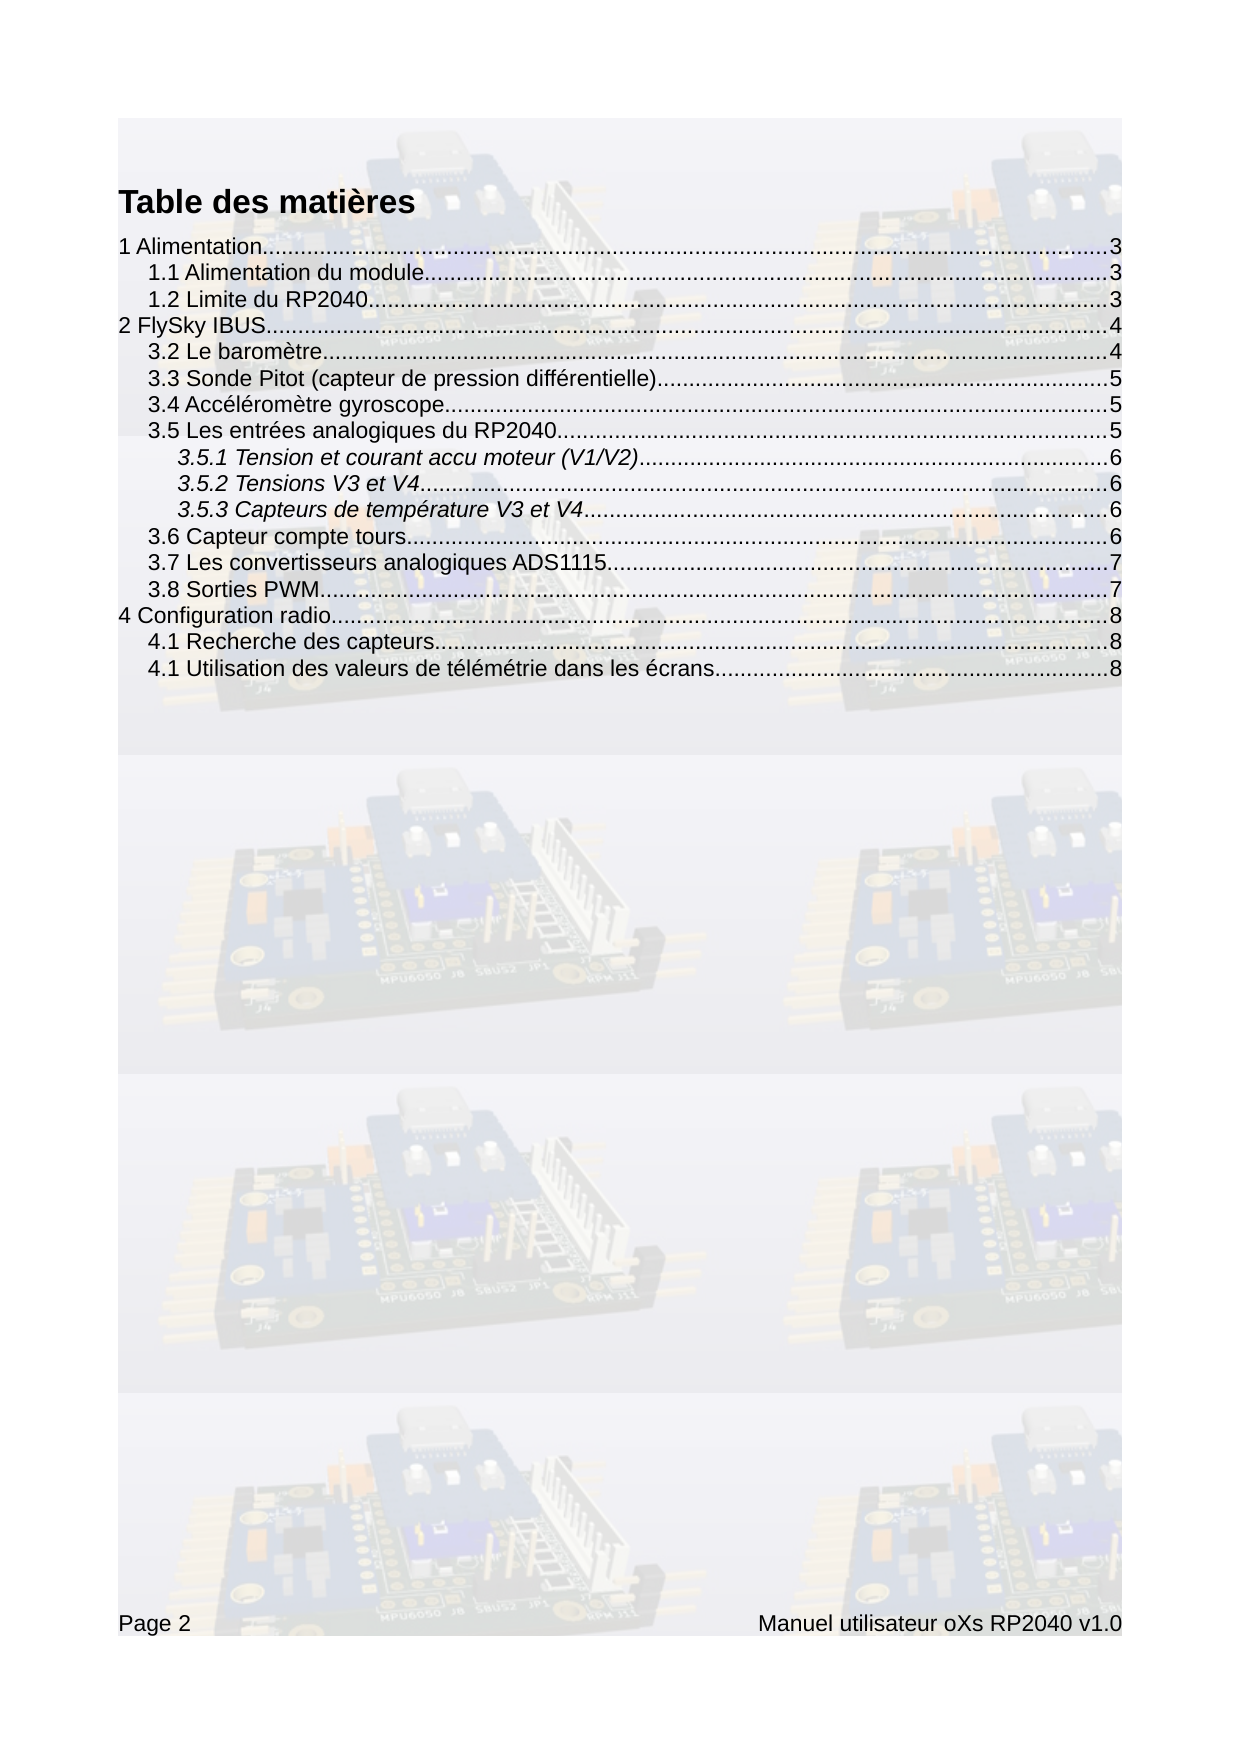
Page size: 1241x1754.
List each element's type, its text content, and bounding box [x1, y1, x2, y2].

text 3.5.2 Tensions V3 et V4 6 [177, 470, 1122, 496]
text 1.2 Limite du RP2040 3 [148, 286, 1122, 312]
text 3.7 Les convertisseurs analogiques ADS1115 7 [148, 549, 1122, 576]
text 1 Alimentation 3 [118, 233, 1122, 259]
text 3.5.1 Tension et courant accu moteur (V1/V2) 6 [177, 444, 1122, 470]
text 2 FlySky IBUS 4 [118, 312, 1122, 338]
text 4 Configuration radio 8 [118, 602, 1122, 628]
text 3.4 Accéléromètre gyroscope 5 [148, 391, 1122, 417]
text 3.2 Le baromètre 4 [148, 338, 1122, 365]
text 1.1 Alimentation du module 3 [148, 259, 1122, 286]
subtitle Table des matières [118, 182, 1122, 220]
text 4.1 Utilisation des valeurs de télémétrie dans les écrans 8 [148, 654, 1122, 681]
text 3.5 Les entrées analogiques du RP2040 5 [148, 417, 1122, 444]
text 4.1 Recherche des capteurs 8 [148, 628, 1122, 654]
text 3.6 Capteur compte tours 6 [148, 523, 1122, 549]
text 3.3 Sonde Pitot (capteur de pression différentielle) 5 [148, 365, 1122, 391]
text 3.8 Sorties PWM 7 [148, 576, 1122, 602]
text 3.5.3 Capteurs de température V3 et V4 6 [177, 496, 1122, 523]
